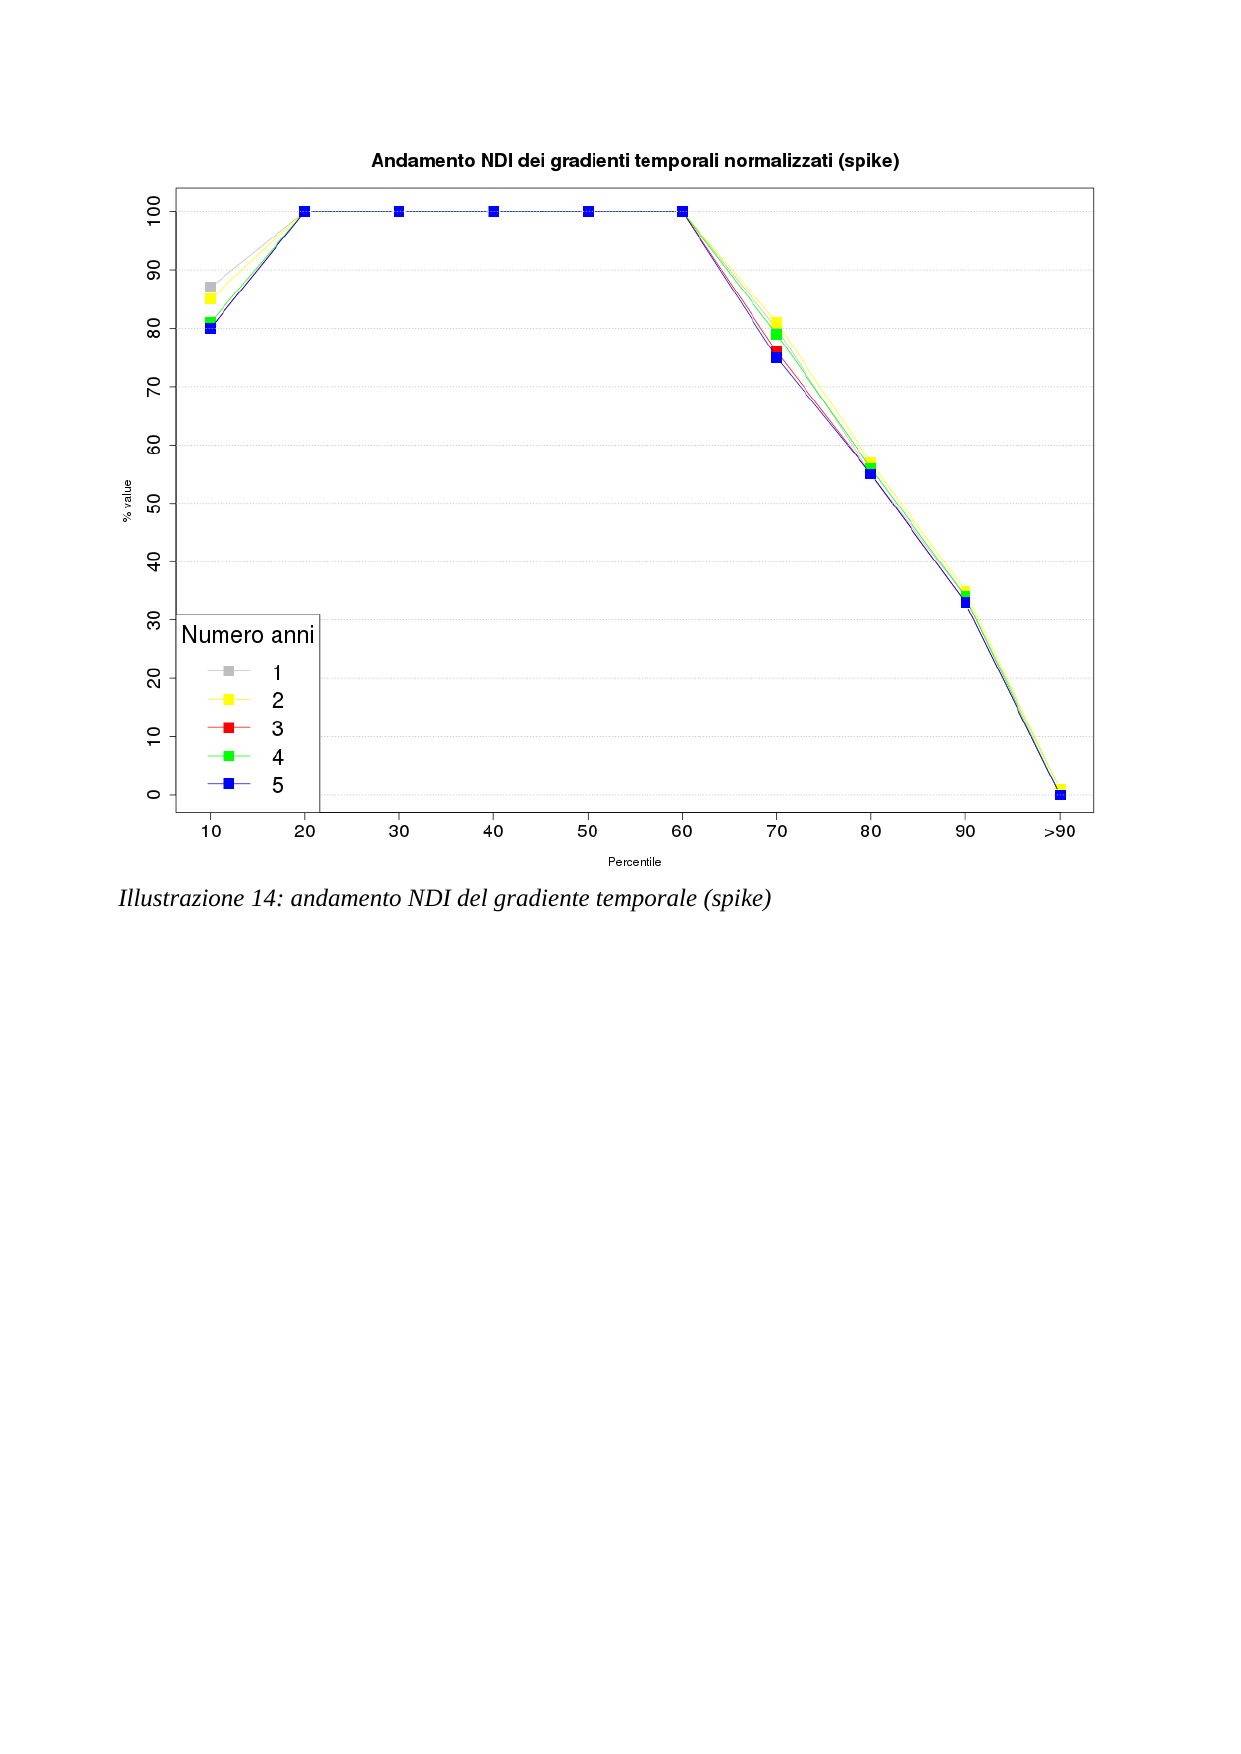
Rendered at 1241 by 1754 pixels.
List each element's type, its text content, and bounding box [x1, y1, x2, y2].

picture [118, 130, 1123, 884]
text Illustrazione 14: andamento NDI del gradiente temporale (spike) [118, 884, 1122, 912]
